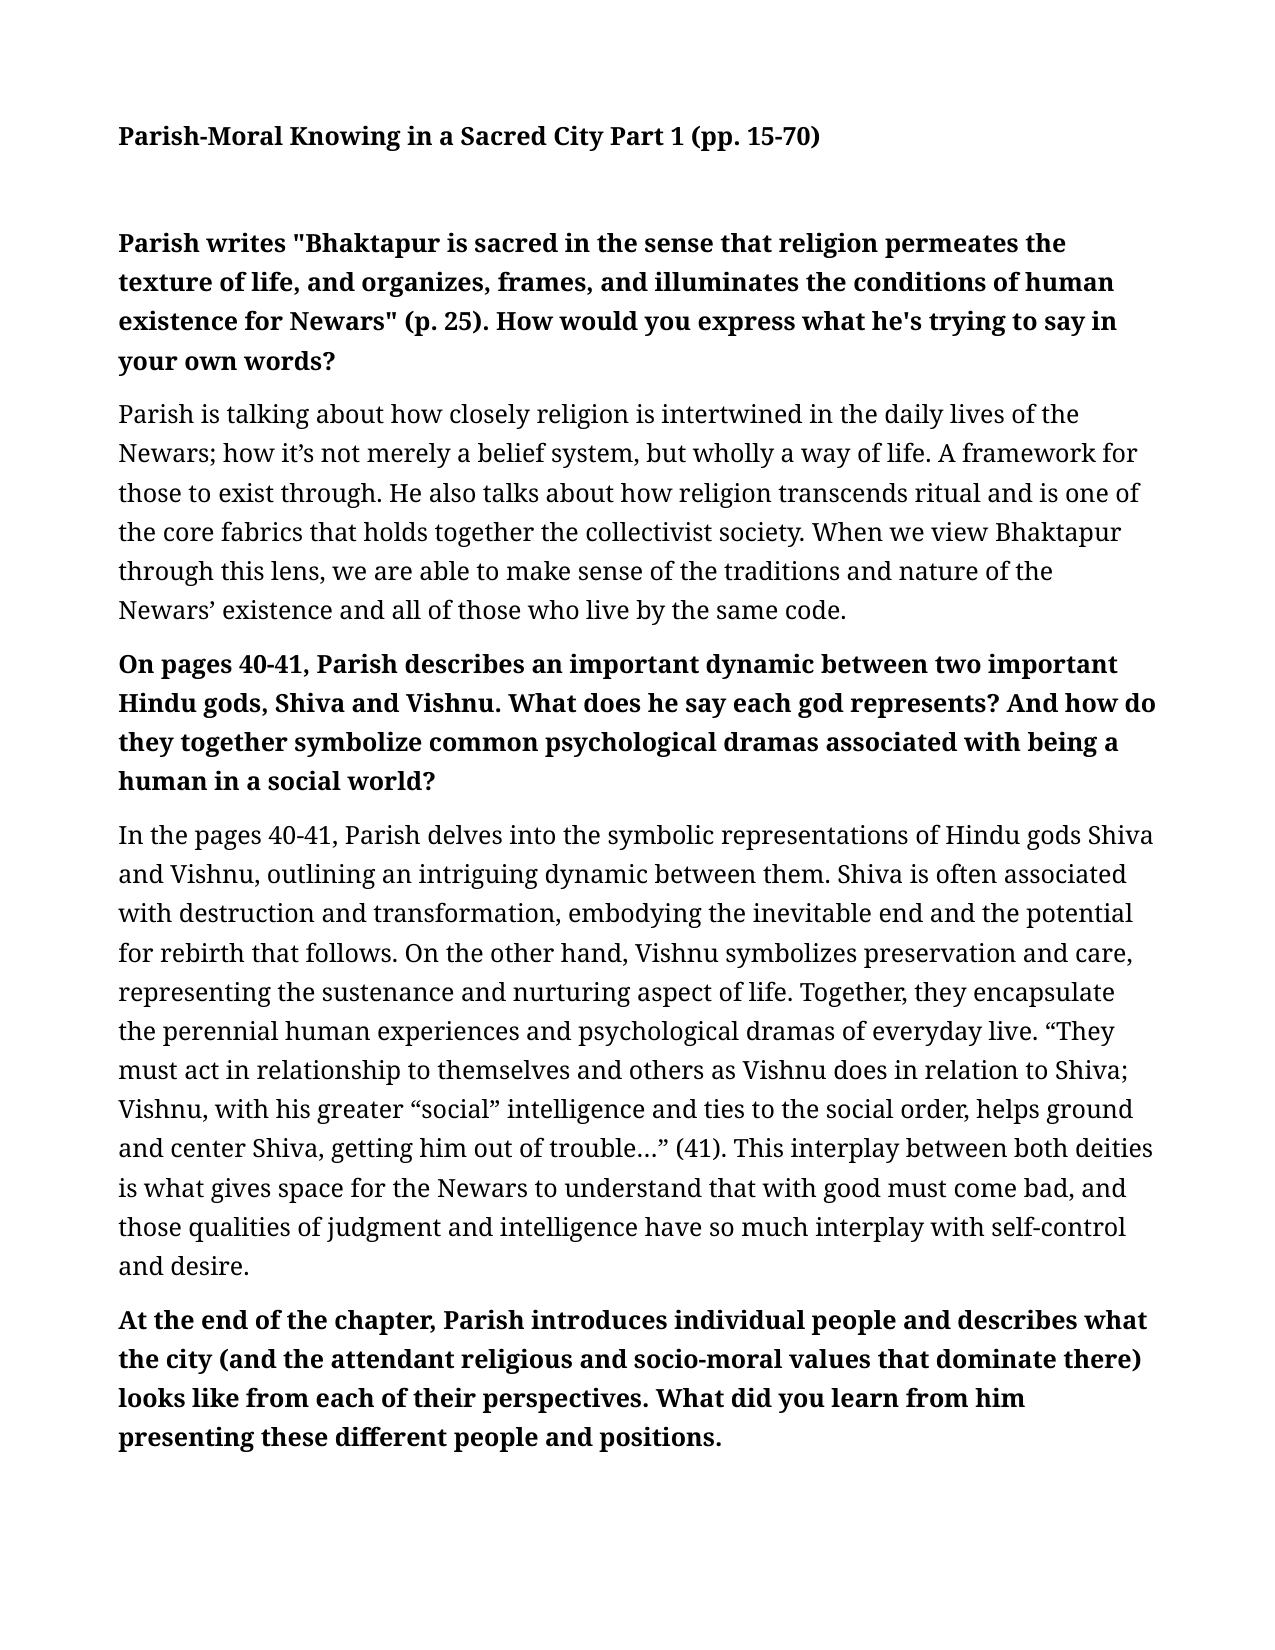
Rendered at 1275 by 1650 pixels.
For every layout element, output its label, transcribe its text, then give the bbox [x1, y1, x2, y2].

text Parish writes "Bhaktapur is sacred in the sense that religion permeates the texture of life, and organizes, frames, and illuminates the conditions of human existence for Newars" (p. 25). How would you express what he's trying to say in your own words? [118, 226, 1157, 377]
text At the end of the chapter, Parish introduces individual people and describes what the city (and the attendant religious and socio-moral values that dominate there) looks like from each of their perspectives. What did you learn from him presenting these different people and positions. [118, 1302, 1157, 1454]
text On pages 40-41, Parish describes an important dynamic between two important Hindu gods, Shiva and Vishnu. What does he say each god represents? And how do they together symbolize common psychological dramas associated with being a human in a social world? [118, 646, 1157, 798]
text In the pages 40-41, Parish delves into the symbolic representations of Hindu gods Shiva and Vishnu, outlining an intriguing dynamic between them. Shiva is often associated with destruction and transformation, embodying the inevitable end and the potential for rebirth that follows. On the other hand, Vishnu symbolizes preservation and care, representing the sustenance and nurturing aspect of life. Together, they encapsulate the perennial human experiences and psychological dramas of everyday live. “They must act in relationship to themselves and others as Vishnu does in relation to Shiva; Vishnu, with his greater “social” intelligence and ties to the social order, helps ground and center Shiva, getting him out of trouble…” (41). This interplay between both deities is what gives space for the Newars to understand that with good must come bad, and those qualities of judgment and intelligence have so much interplay with self-control and desire. [118, 818, 1157, 1283]
text Parish is talking about how closely religion is intertwined in the daily lives of the Newars; how it’s not merely a belief system, but wholly a way of life. A framework for those to exist through. He also talks about how religion transcends ritual and is one of the core fabrics that holds together the collectivist society. When we view Bhaktapur through this lens, we are able to make sense of the traditions and nature of the Newars’ existence and all of those who live by the same code. [118, 397, 1157, 627]
text Parish-Moral Knowing in a Sacred City Part 1 (pp. 15-70) [118, 118, 1157, 152]
